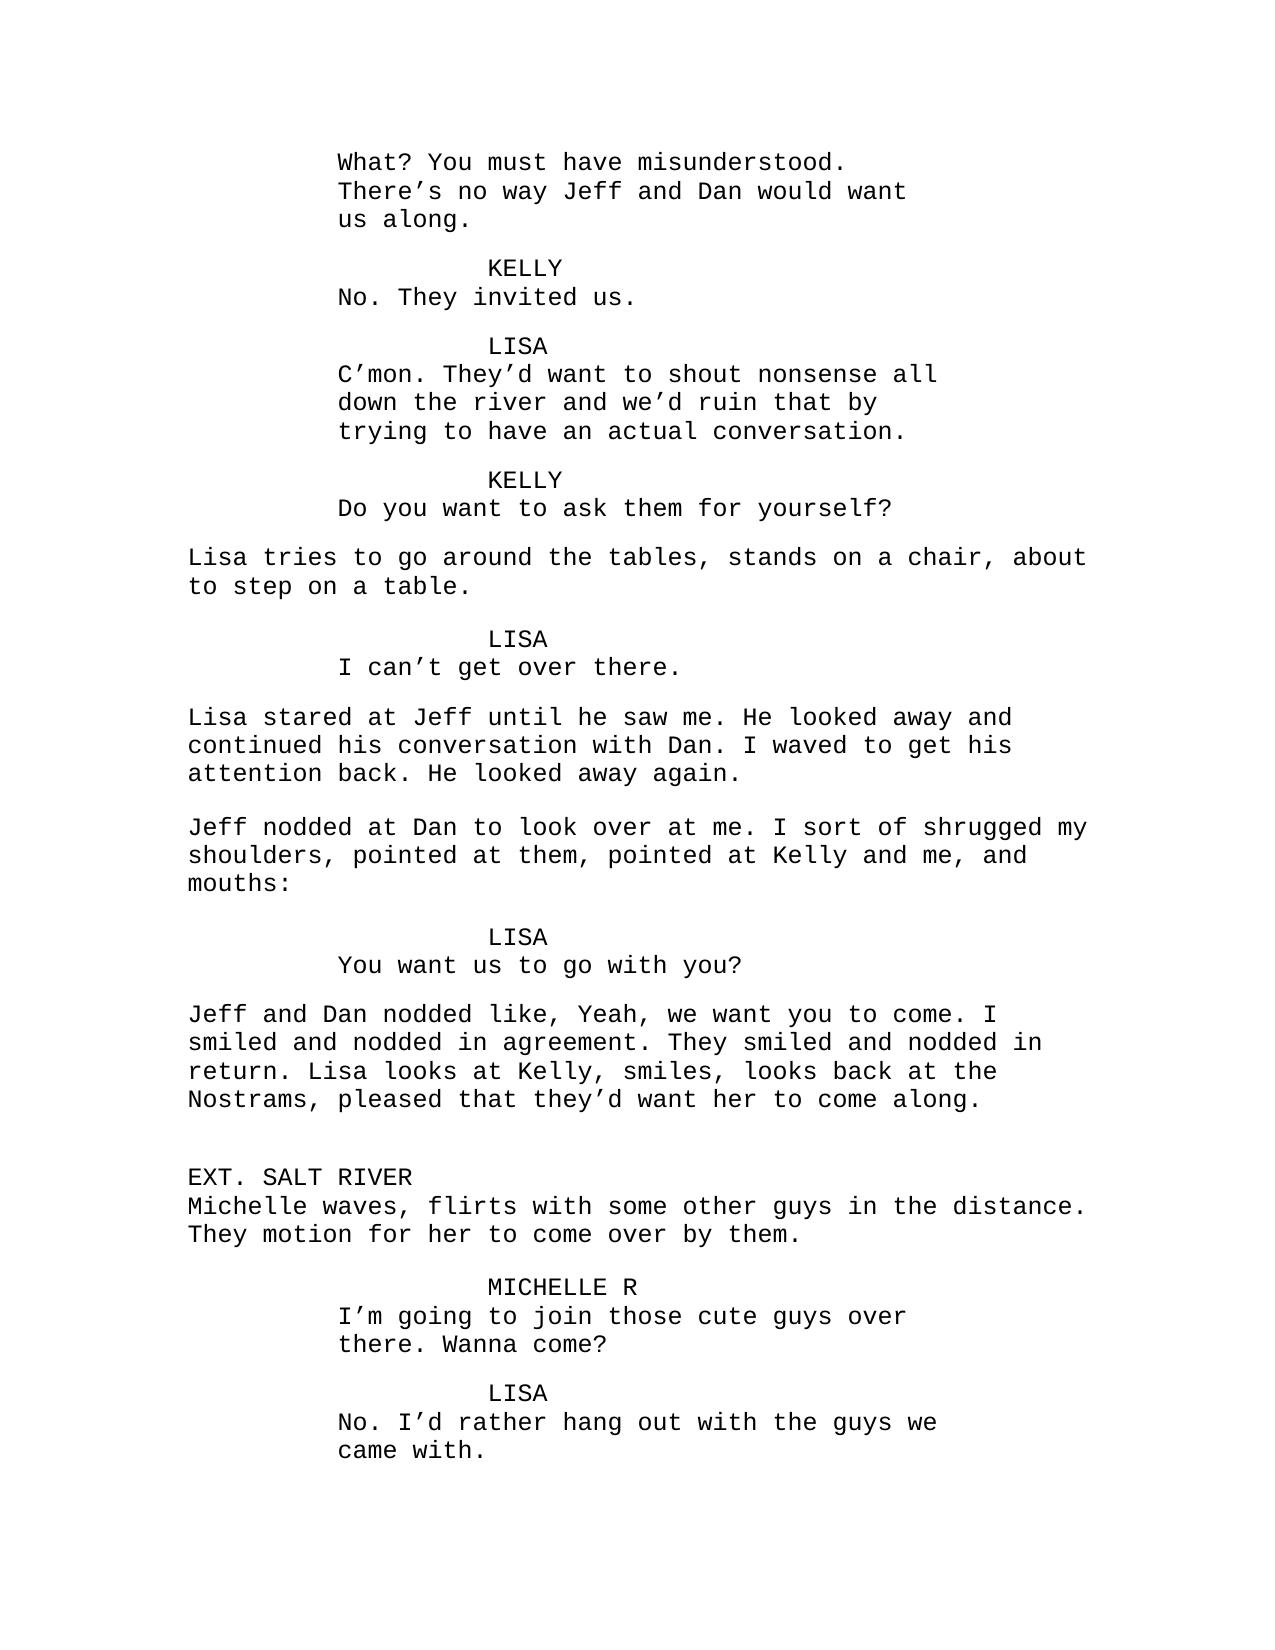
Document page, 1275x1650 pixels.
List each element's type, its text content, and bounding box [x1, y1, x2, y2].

text Lisa tries to go around the tables, stands on a chair, about to step on a table. [187, 545, 1087, 602]
text Michelle waves, flirts with some other guys in the distance. They motion for her to come over by them. [187, 1193, 1087, 1250]
text What? You must have misunderstood. There’s no way Jeff and Dan would want us along. [337, 150, 937, 235]
text I’m going to join those cute guys over there. Wanna come? [337, 1303, 937, 1360]
text LISA [187, 924, 1087, 952]
text Lisa stared at Jeff until he saw me. He looked away and continued his conversation with Dan. I waved to get his attention back. He looked away again. [187, 704, 1087, 789]
text Do you want to ask them for yourself? [337, 496, 937, 524]
text MICHELLE R [187, 1275, 1087, 1303]
text KELLY [187, 467, 1087, 496]
text Jeff nodded at Dan to look over at me. I sort of shrugged my shoulders, pointed at them, pointed at Kelly and me, and mouths: [187, 814, 1087, 899]
text You want us to go with you? [337, 952, 937, 981]
subtitle EXT. SALT RIVER [187, 1165, 1087, 1193]
text KELLY [187, 256, 1087, 284]
text LISA [187, 333, 1087, 362]
text LISA [187, 627, 1087, 655]
text I can’t get over there. [337, 655, 937, 683]
text Jeff and Dan nodded like, Yeah, we want you to come. I smiled and nodded in agreement. They smiled and nodded in return. Lisa looks at Kelly, smiles, looks back at the Nostrams, pleased that they’d want her to come along. [187, 1002, 1087, 1115]
text LISA [187, 1381, 1087, 1409]
text No. They invited us. [337, 284, 937, 312]
text C’mon. They’d want to shout nonsense all down the river and we’d ruin that by trying to have an actual conversation. [337, 362, 937, 447]
text No. I’d rather hang out with the guys we came with. [337, 1409, 937, 1466]
